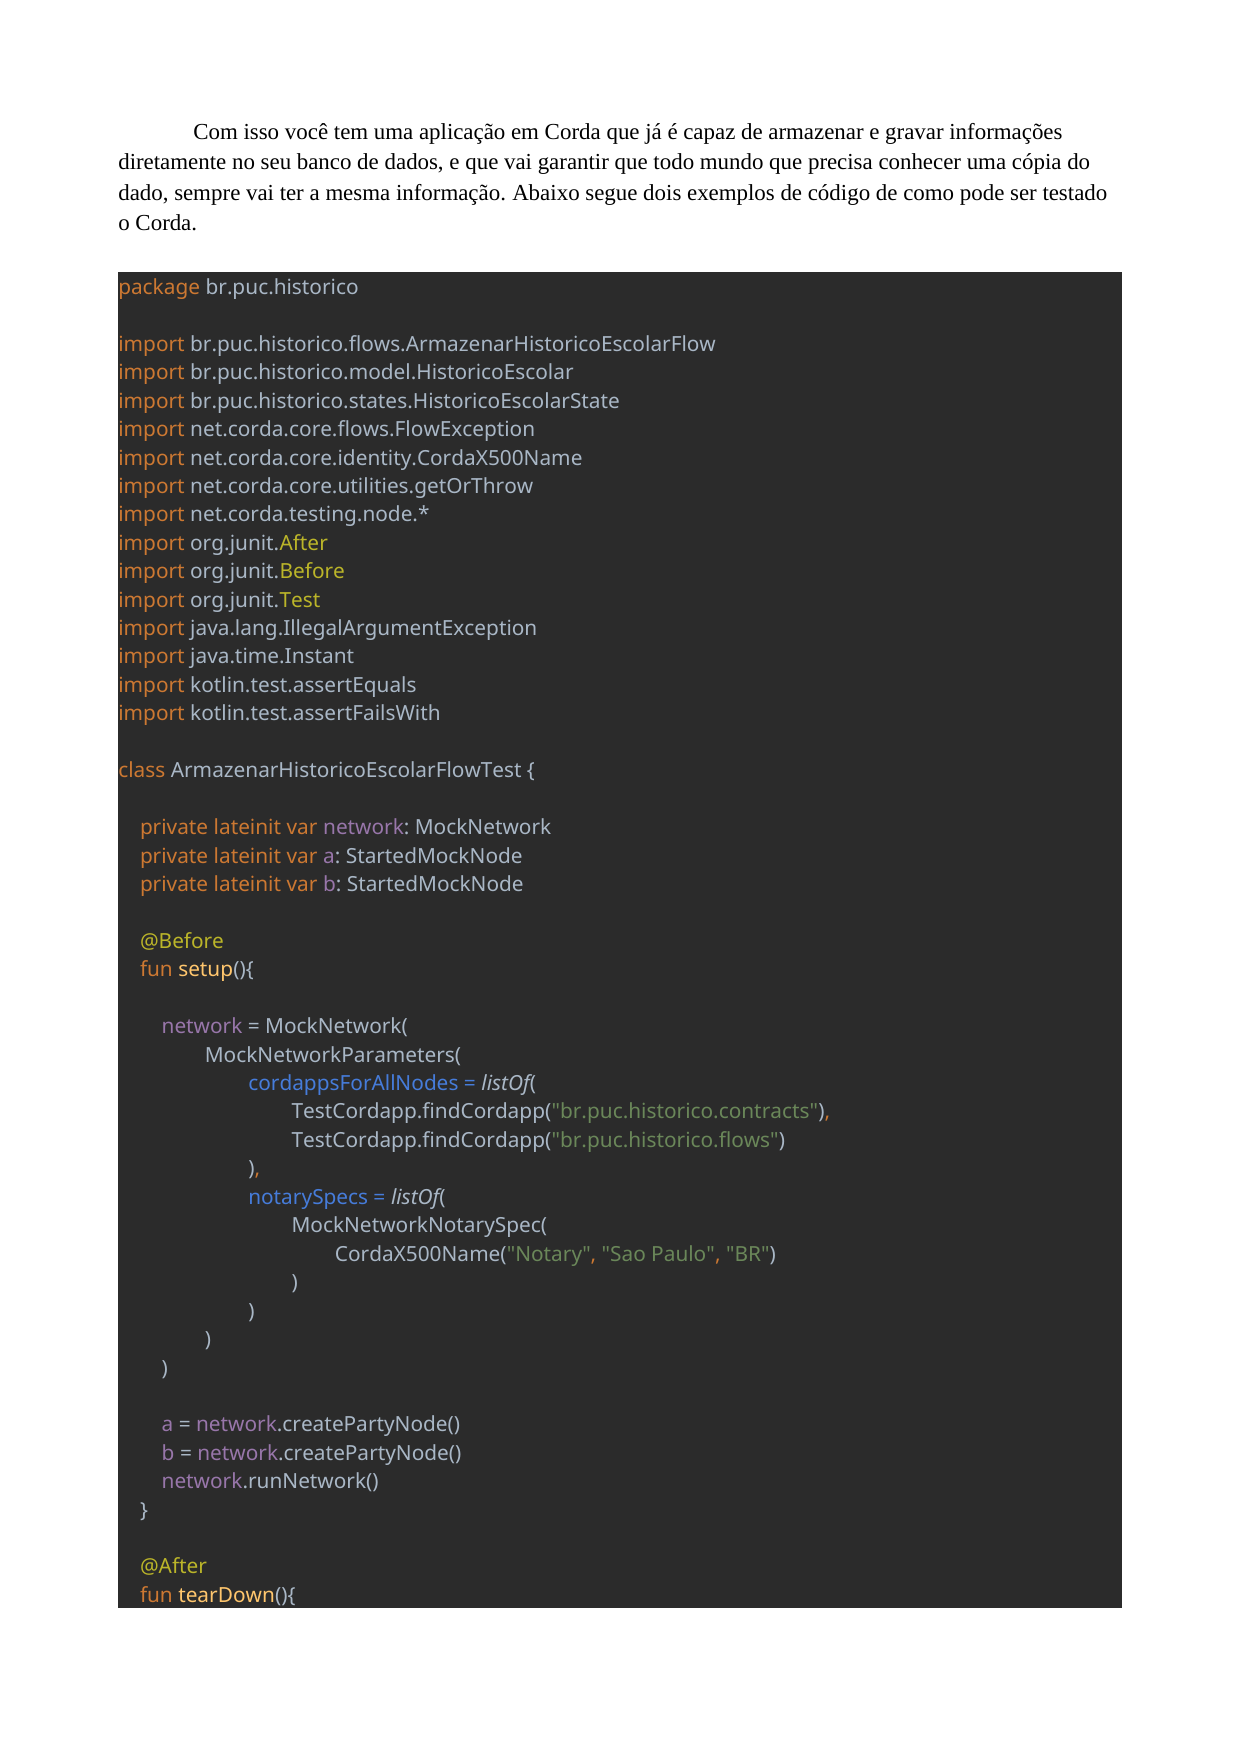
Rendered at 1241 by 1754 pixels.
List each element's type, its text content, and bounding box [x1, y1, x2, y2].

text Com isso você tem uma aplicação em Corda que já é capaz de armazenar e gravar informações diretamente no seu banco de dados, e que vai garantir que todo mundo que precisa conhecer uma cópia do dado, sempre vai ter a mesma informação. Abaixo segue dois exemplos de código de como pode ser testado o Corda. [118, 118, 1122, 235]
text package br.puc.historico import br.puc.historico.flows.ArmazenarHistoricoEscolarFlow import br.puc.historico.model.HistoricoEscolar import br.puc.historico.states.HistoricoEscolarState import net.corda.core.flows.FlowException import net.corda.core.identity.CordaX500Name import net.corda.core.utilities.getOrThrow import net.corda.testing.node.* import org.junit.After import org.junit.Before import org.junit.Test import java.lang.IllegalArgumentException import java.time.Instant import kotlin.test.assertEquals import kotlin.test.assertFailsWith class ArmazenarHistoricoEscolarFlowTest { private lateinit var network: MockNetwork private lateinit var a: StartedMockNode private lateinit var b: StartedMockNode @Before fun setup(){ network = MockNetwork( MockNetworkParameters( cordappsForAllNodes = listOf( TestCordapp.findCordapp("br.puc.historico.contracts"), TestCordapp.findCordapp("br.puc.historico.flows") ), notarySpecs = listOf( MockNetworkNotarySpec( CordaX500Name("Notary", "Sao Paulo", "BR") ) ) ) ) a = network.createPartyNode() b = network.createPartyNode() network.runNetwork() } @After fun tearDown(){ [118, 272, 1122, 1608]
